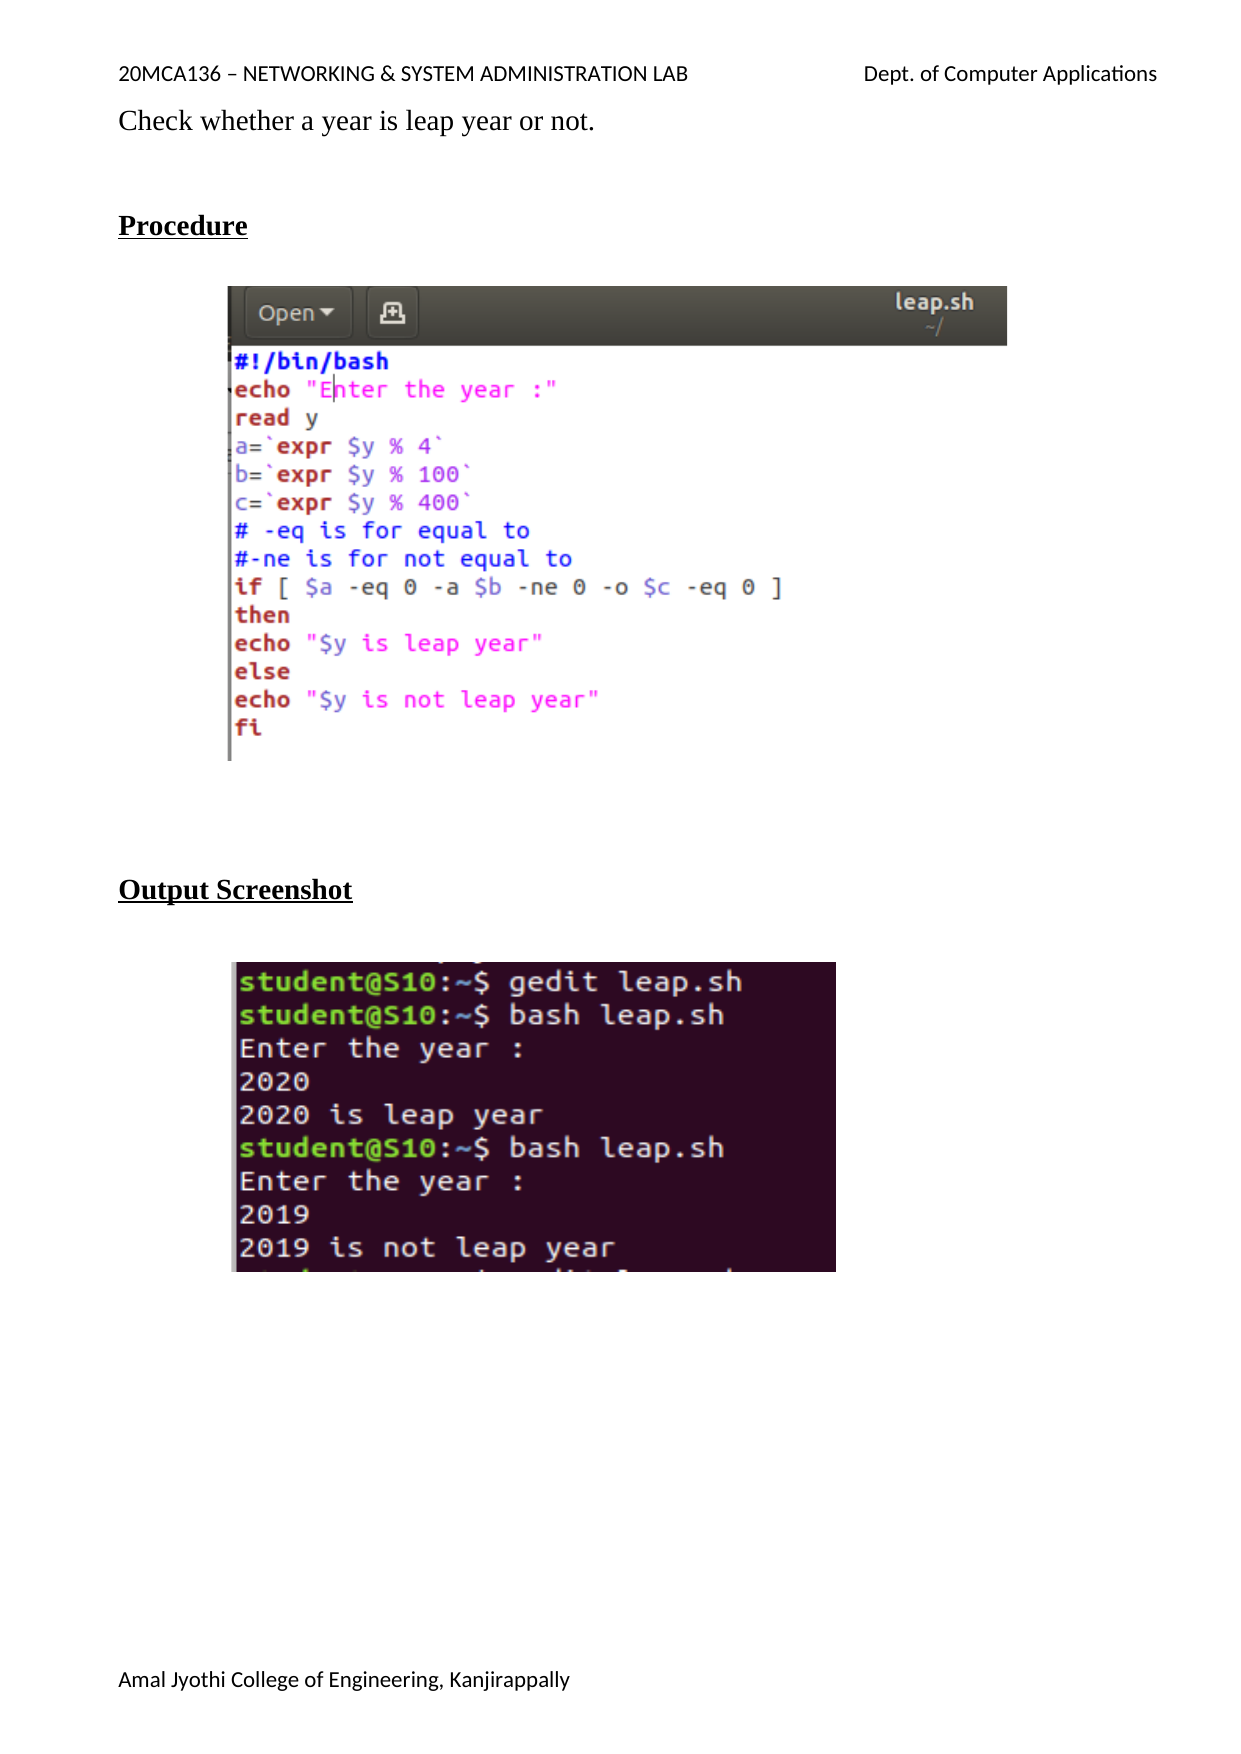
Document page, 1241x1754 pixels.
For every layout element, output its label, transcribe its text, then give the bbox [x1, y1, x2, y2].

text Check whether a year is leap year or not. [118, 103, 1167, 137]
text Output Screenshot [118, 872, 1167, 906]
text Procedure [118, 208, 1167, 242]
